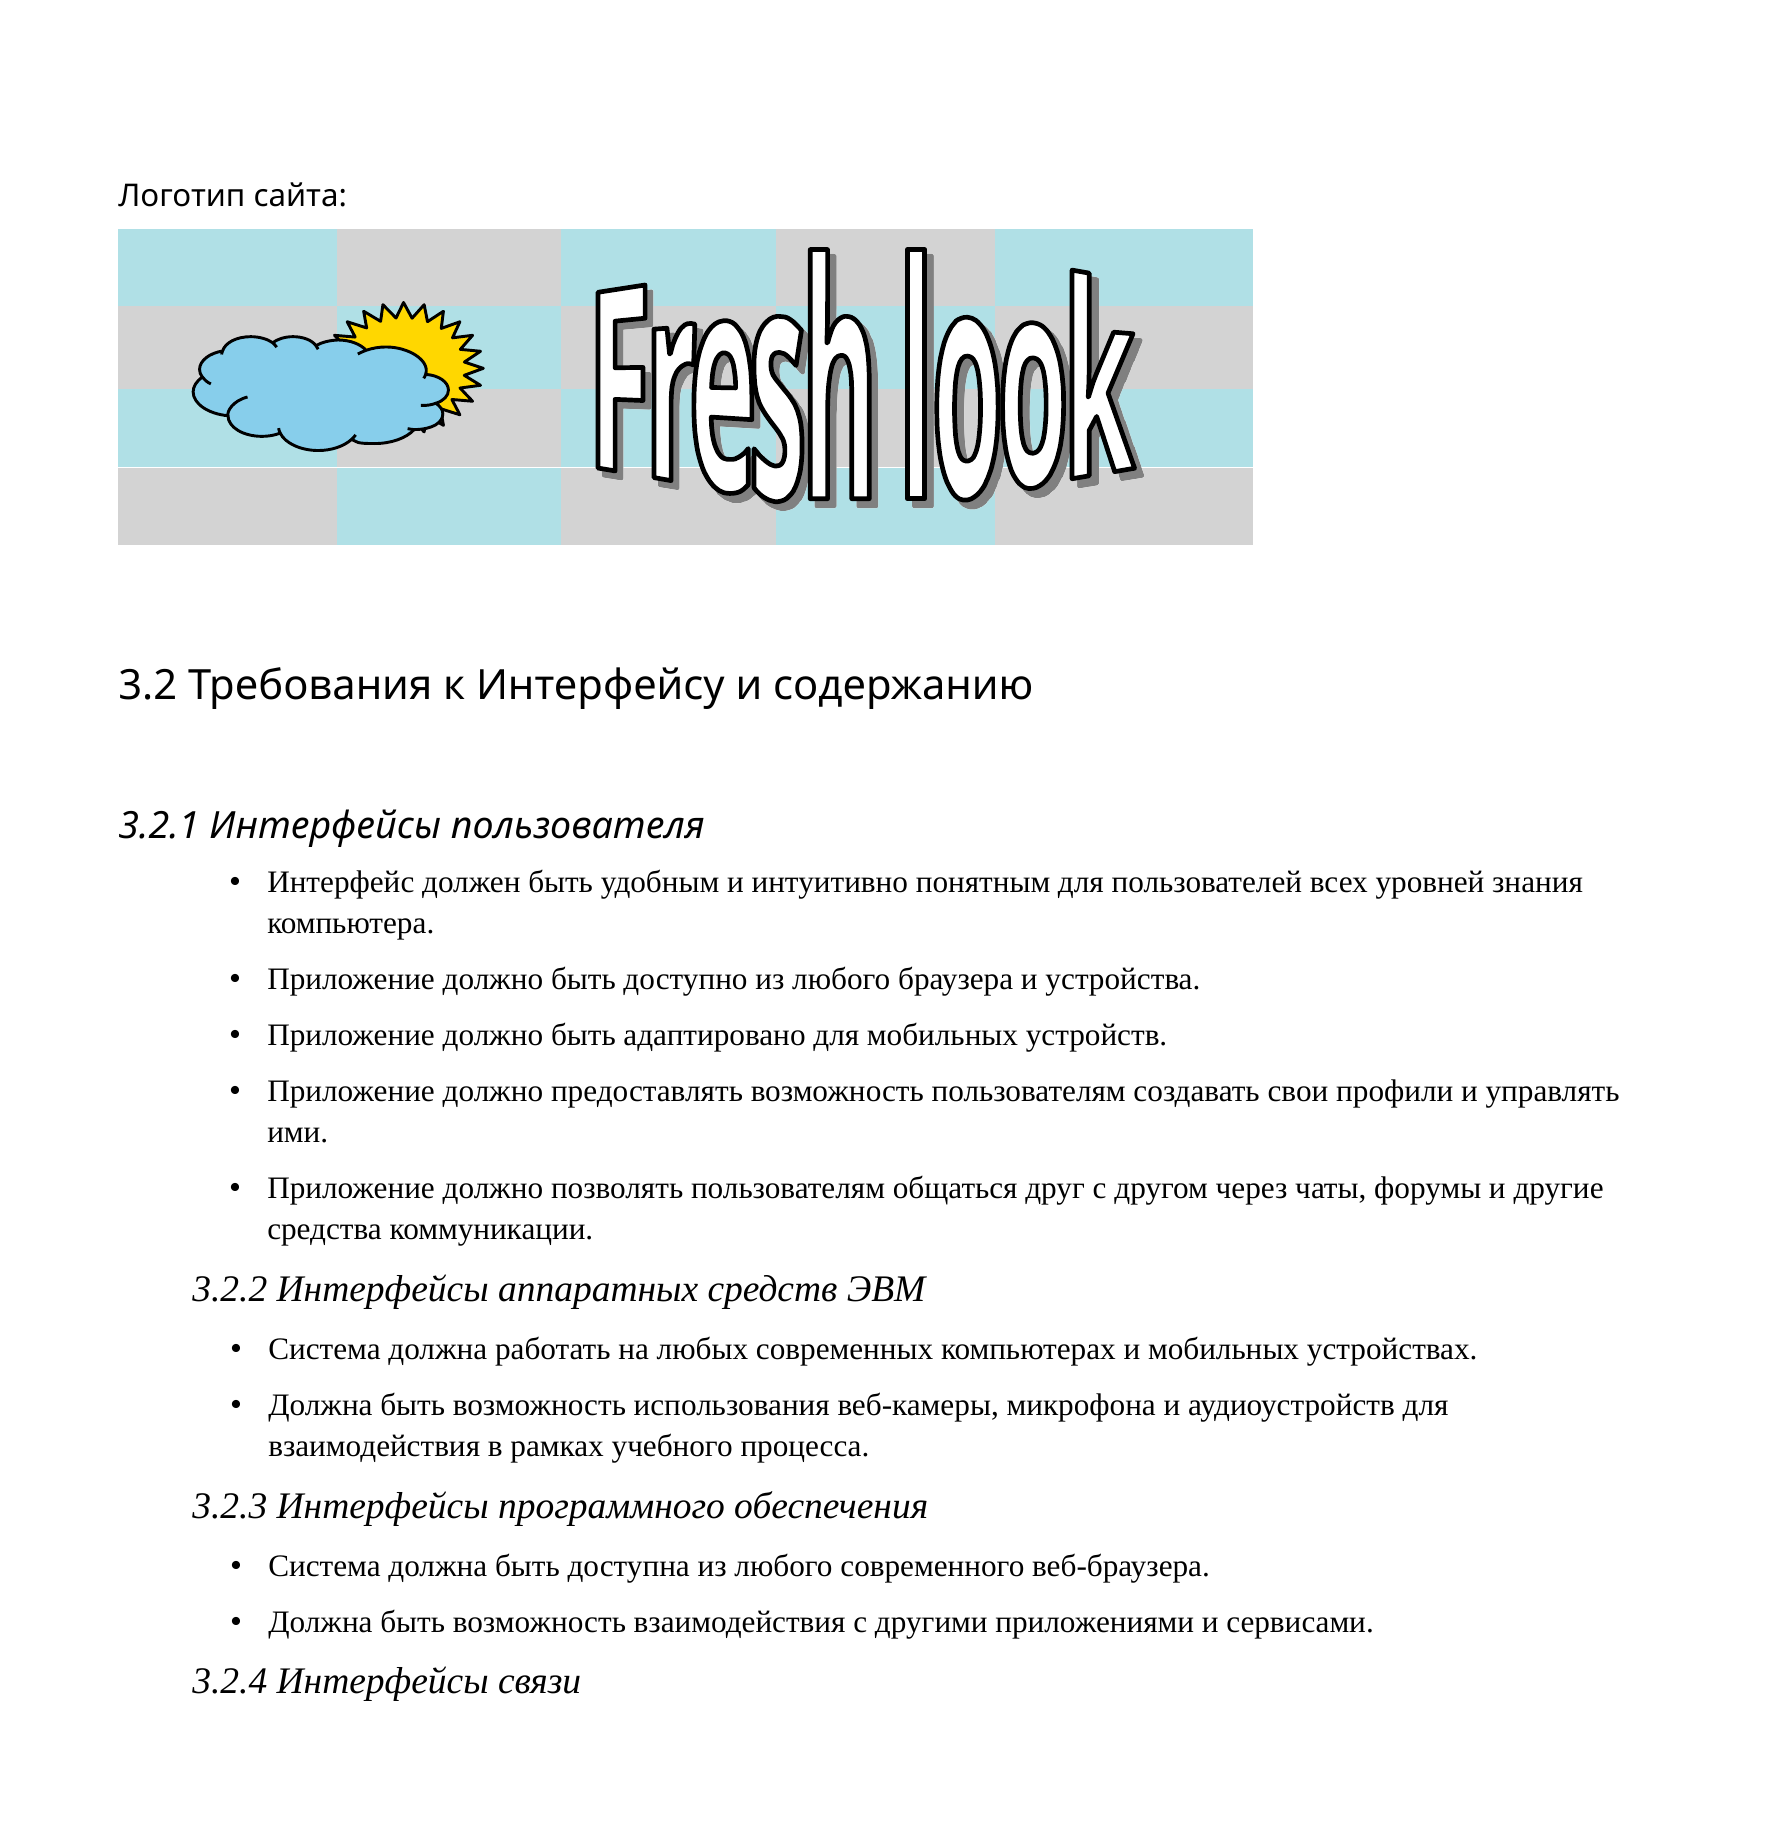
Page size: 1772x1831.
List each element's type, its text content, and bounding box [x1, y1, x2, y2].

table_cell [721, 414, 776, 463]
table_cell [1030, 389, 1043, 450]
table_cell [561, 306, 595, 389]
table_cell [118, 468, 337, 545]
text 3.2 Требования к Интерфейсу и содержанию [118, 655, 1653, 712]
table_header [337, 229, 561, 306]
table_cell [624, 328, 651, 372]
table_cell [776, 434, 782, 463]
table_cell [995, 468, 1253, 545]
table_cell [879, 389, 905, 467]
text 3.2.3 Интерфейсы программного обеспечения [118, 1483, 1653, 1526]
list Приложение должно быть адаптировано для мобильных устройств. [229, 1016, 1653, 1052]
table_cell [624, 409, 651, 467]
table_cell [654, 306, 776, 343]
text 3.2.2 Интерфейсы аппаратных средств ЭВМ [118, 1266, 1653, 1309]
table_cell [388, 306, 399, 314]
table_cell [780, 362, 807, 389]
list Интерфейс должен быть удобным и интуитивно понятным для пользователей всех уровней знания компьютера. [229, 863, 1653, 940]
table_header [118, 229, 337, 306]
table_cell [1100, 438, 1110, 467]
table_header [995, 229, 1253, 306]
list Должна быть возможность взаимодействия с другими приложениями и сервисами. [231, 1603, 1653, 1639]
table_header [776, 229, 995, 306]
table_cell [561, 389, 595, 467]
table_cell [966, 366, 977, 389]
table_cell [1119, 389, 1253, 467]
table_cell [337, 468, 561, 545]
table_header [561, 229, 776, 306]
table_cell [337, 306, 381, 335]
table_cell [408, 306, 420, 315]
text Логотип сайта: [118, 173, 1653, 216]
table_cell [118, 306, 337, 389]
table_cell [427, 306, 561, 389]
list Система должна быть доступна из любого современного веб-браузера. [231, 1547, 1653, 1583]
table_cell [934, 306, 995, 387]
table_cell [965, 389, 978, 458]
list Система должна работать на любых современных компьютерах и мобильных устройствах. [231, 1330, 1653, 1366]
table_cell [839, 366, 849, 389]
table_cell [337, 389, 561, 467]
text 3.2.1 Интерфейсы пользователя [118, 798, 1653, 849]
table_cell [118, 389, 337, 467]
table_cell [1100, 306, 1253, 389]
table_cell [680, 389, 699, 467]
table_cell [776, 306, 807, 331]
table_cell [934, 431, 939, 467]
table_cell [561, 468, 776, 545]
table_cell [682, 374, 692, 389]
list Должна быть возможность использования веб-камеры, микрофона и аудиоустройств для взаимодействия в рамках учебного процесса. [231, 1386, 1653, 1463]
table_cell [995, 306, 1069, 362]
table_cell [837, 389, 849, 467]
table_cell [837, 306, 905, 389]
table_cell [789, 389, 807, 416]
table_cell [721, 363, 733, 385]
list Приложение должно предоставлять возможность пользователям создавать свои профили и управлять ими. [229, 1072, 1653, 1149]
table_cell [1031, 368, 1043, 389]
text 3.2.4 Интерфейсы связи [118, 1659, 1653, 1702]
list Приложение должно быть доступно из любого браузера и устройства. [229, 960, 1653, 996]
list Приложение должно позволять пользователям общаться друг с другом через чаты, форумы и другие средства коммуникации. [229, 1169, 1653, 1246]
table_cell [776, 468, 995, 545]
